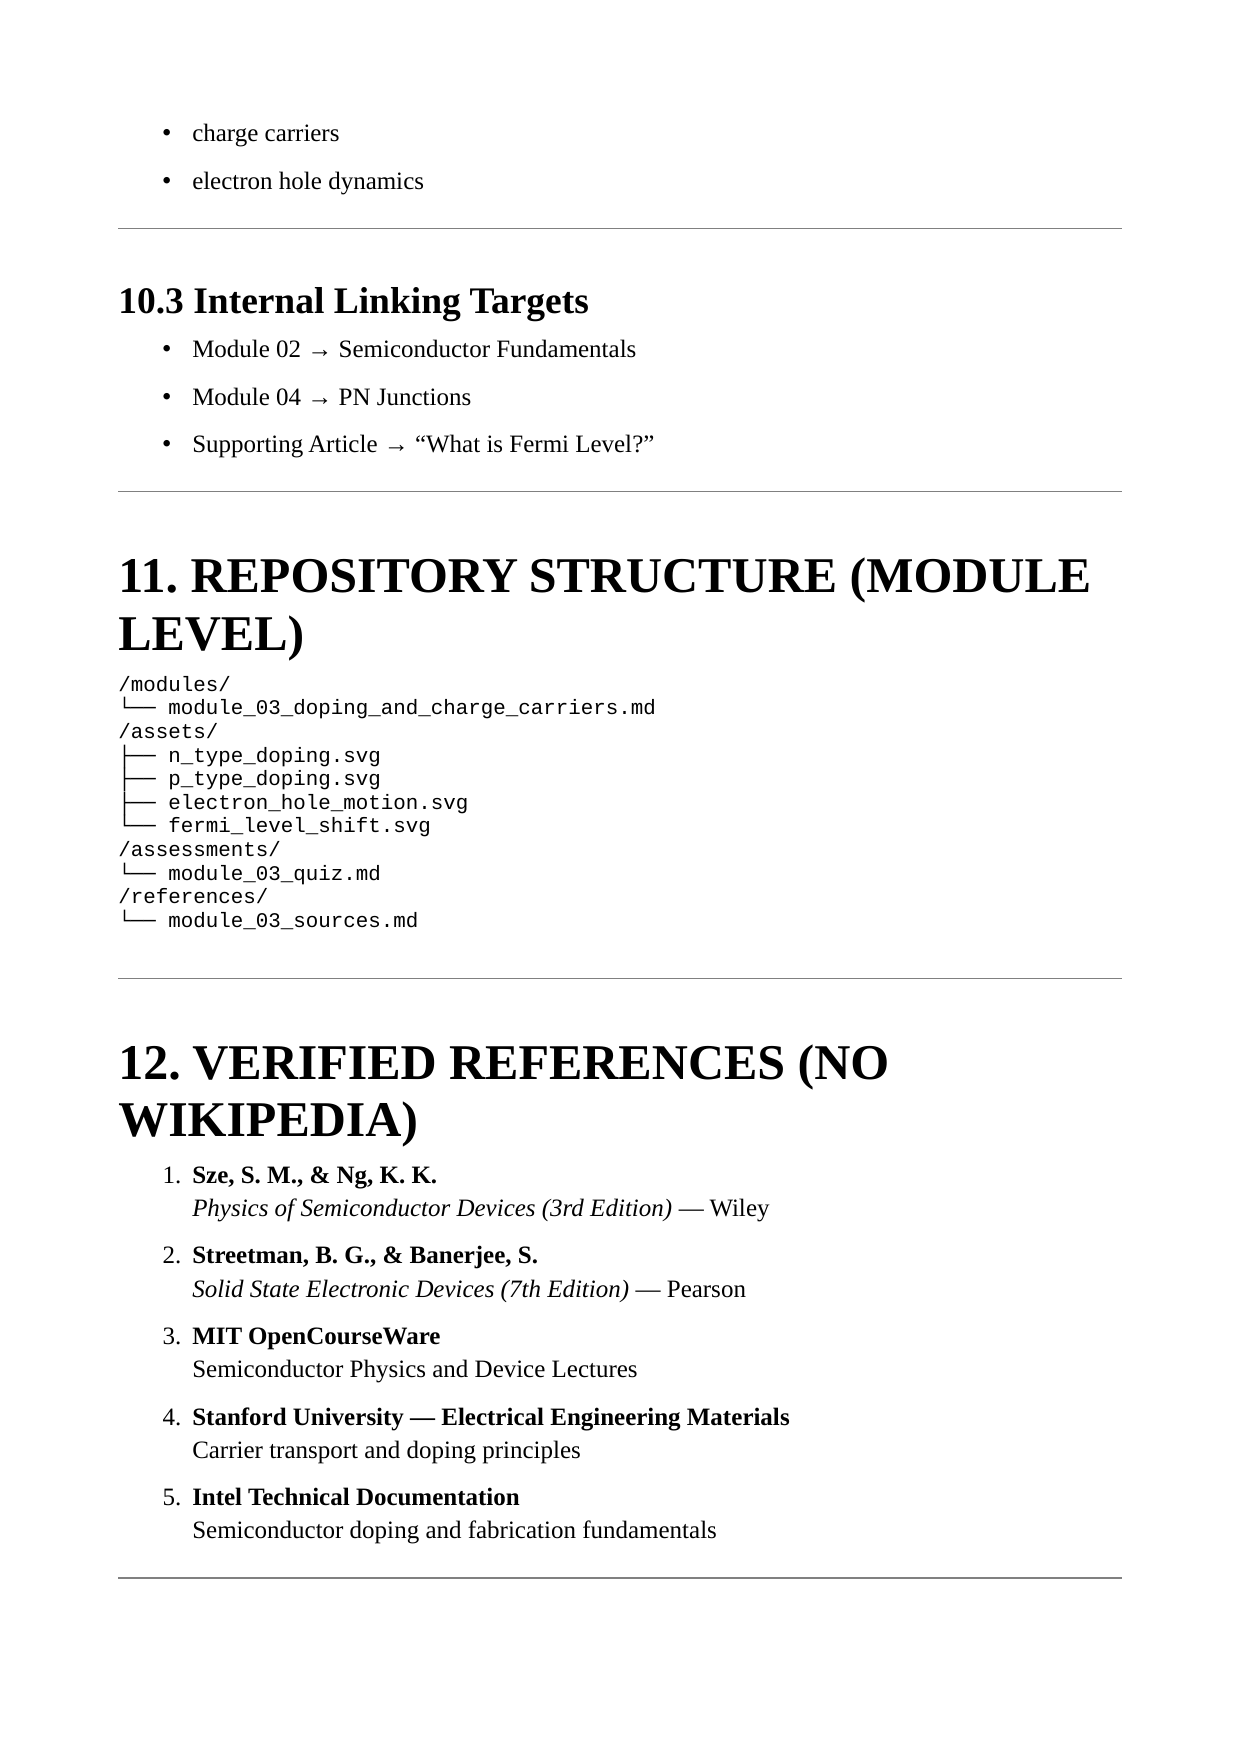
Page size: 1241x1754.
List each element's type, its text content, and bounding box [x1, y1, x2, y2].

text └── module_03_sources.md [118, 910, 1122, 934]
list charge carriers [162, 118, 1122, 147]
text /modules/ [118, 674, 1122, 697]
text ├── electron_hole_motion.svg [125, 792, 1122, 816]
list electron hole dynamics [162, 166, 1122, 194]
text /references/ [118, 886, 1122, 910]
text └── fermi_level_shift.svg [118, 816, 1122, 839]
list Intel Technical Documentation Semiconductor doping and fabrication fundamentals [162, 1482, 1122, 1544]
text /assessments/ [118, 839, 1122, 863]
subtitle 10.3 Internal Linking Targets [118, 278, 1122, 322]
text /assets/ [118, 721, 1122, 744]
list Supporting Article → “What is Fermi Level?” [162, 429, 1122, 458]
list Stanford University — Electrical Engineering Materials Carrier transport and doping principles [162, 1402, 1122, 1464]
text └── module_03_doping_and_charge_carriers.md [118, 697, 1122, 721]
list Streetman, B. G., & Banerjee, S. Solid State Electronic Devices (7th Edition) — Pearson [162, 1241, 1122, 1302]
text └── module_03_quiz.md [118, 863, 1122, 886]
subtitle 12. VERIFIED REFERENCES (NO WIKIPEDIA) [118, 1032, 1122, 1147]
list Module 02 → Semiconductor Fundamentals [162, 334, 1122, 363]
text ├── p_type_doping.svg [118, 768, 1122, 792]
list Sze, S. M., & Ng, K. K. Physics of Semiconductor Devices (3rd Edition) — Wiley [162, 1160, 1122, 1222]
subtitle 11. REPOSITORY STRUCTURE (MODULE LEVEL) [118, 546, 1122, 661]
text ├── n_type_doping.svg [118, 744, 1122, 768]
list MIT OpenCourseWare Semiconductor Physics and Device Lectures [162, 1321, 1122, 1383]
list Module 04 → PN Junctions [162, 382, 1122, 410]
